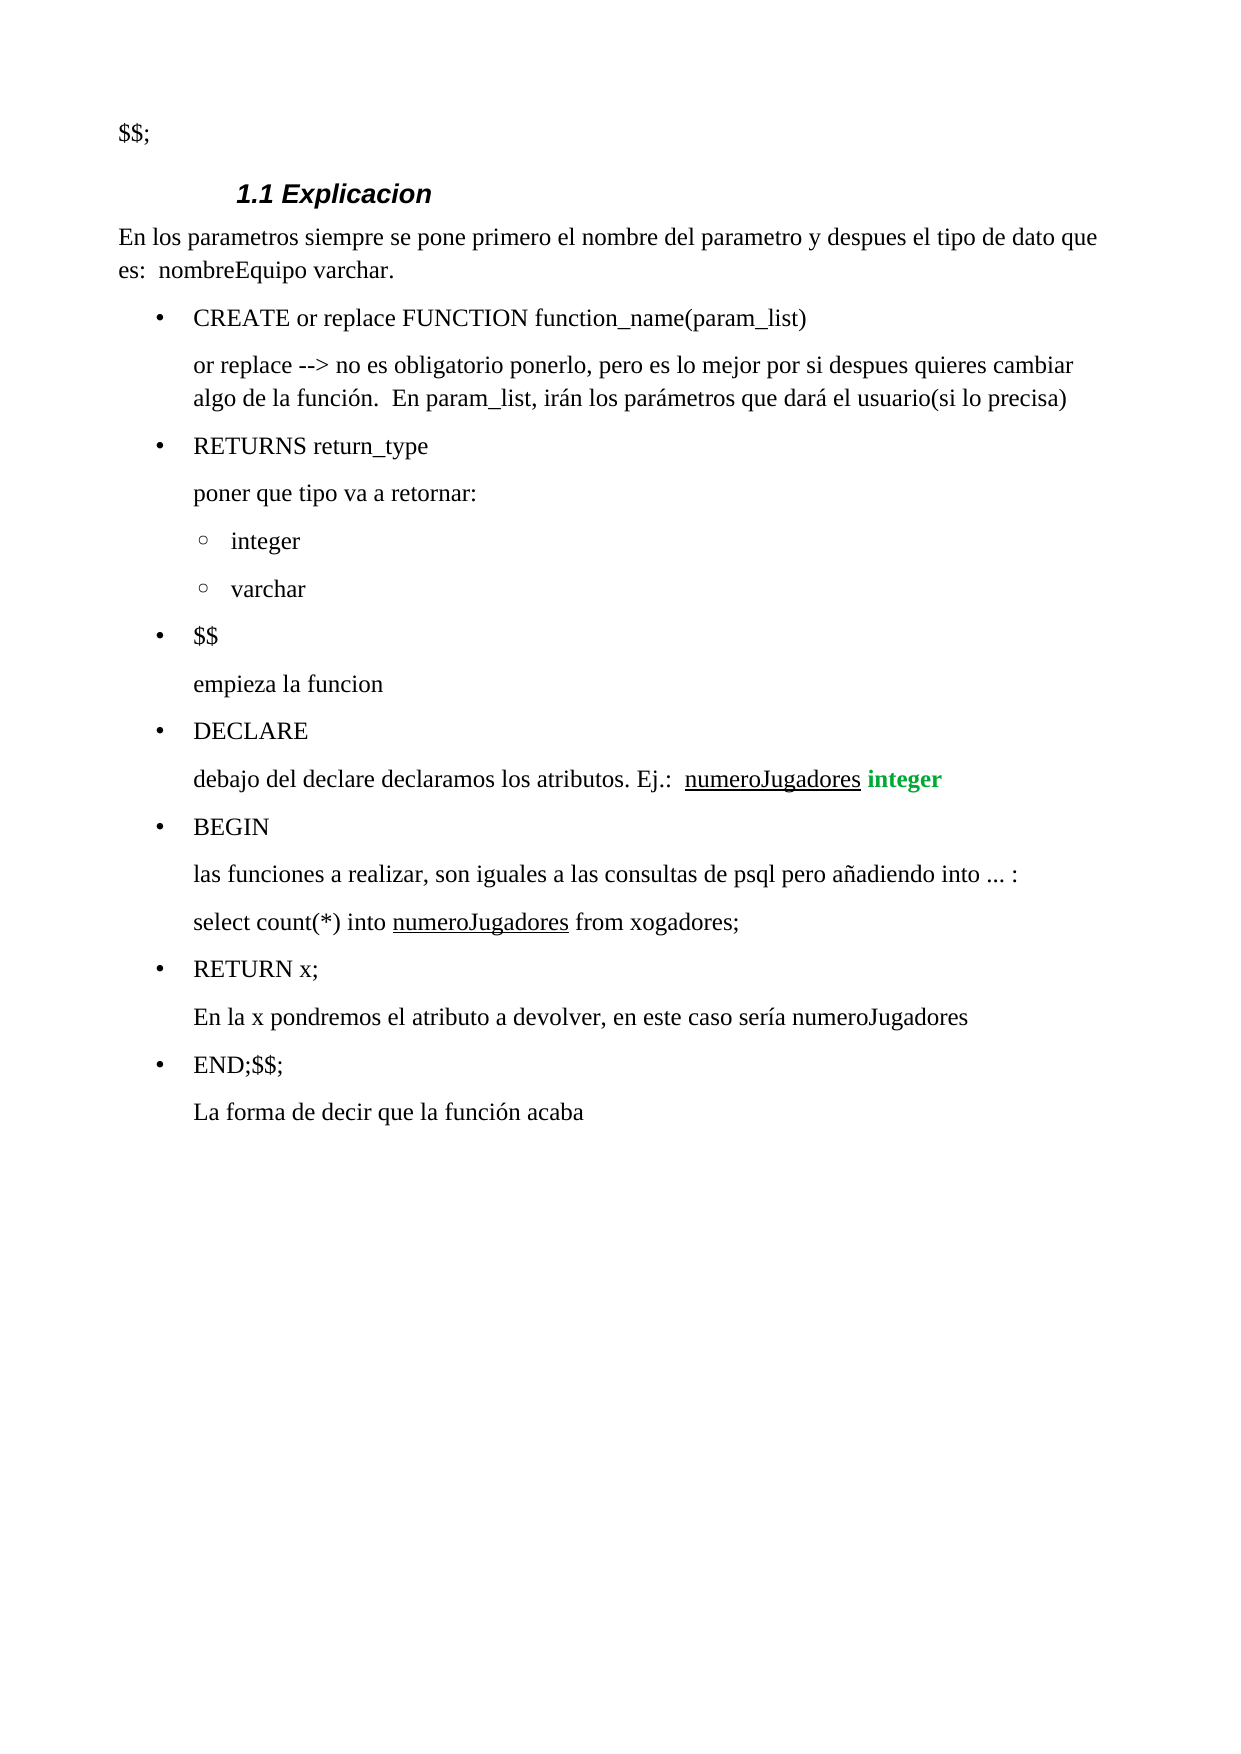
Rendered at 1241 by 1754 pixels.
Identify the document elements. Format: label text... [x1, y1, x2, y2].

list poner que tipo va a retornar: [156, 478, 1122, 507]
list debajo del declare declaramos los atributos. Ej.: numeroJugadores integer [156, 764, 1122, 793]
list CREATE or replace FUNCTION function_name(param_list) [156, 303, 1122, 331]
list RETURN x; [156, 954, 1122, 983]
subtitle 1.1 Explicacion [118, 178, 1122, 209]
list BEGIN [156, 812, 1122, 840]
list empieza la funcion [156, 669, 1122, 698]
list varchar [193, 574, 1122, 602]
list or replace --> no es obligatorio ponerlo, pero es lo mejor por si despues quieres cambiar algo de la función. En param_list, irán los parámetros que dará el usuario(si lo precisa) [156, 350, 1122, 412]
list $$ [156, 621, 1122, 650]
list DECLARE [156, 716, 1122, 745]
text En los parametros siempre se pone primero el nombre del parametro y despues el tipo de dato que es: nombreEquipo varchar. [118, 222, 1122, 284]
list END;$$; [156, 1050, 1122, 1078]
list las funciones a realizar, son iguales a las consultas de psql pero añadiendo into ... : [156, 859, 1122, 888]
list integer [193, 526, 1122, 555]
list La forma de decir que la función acaba [156, 1097, 1122, 1126]
list En la x pondremos el atributo a devolver, en este caso sería numeroJugadores [156, 1002, 1122, 1031]
list select count(*) into numeroJugadores from xogadores; [156, 907, 1122, 936]
list RETURNS return_type [156, 431, 1122, 459]
text $$; [118, 118, 1122, 147]
